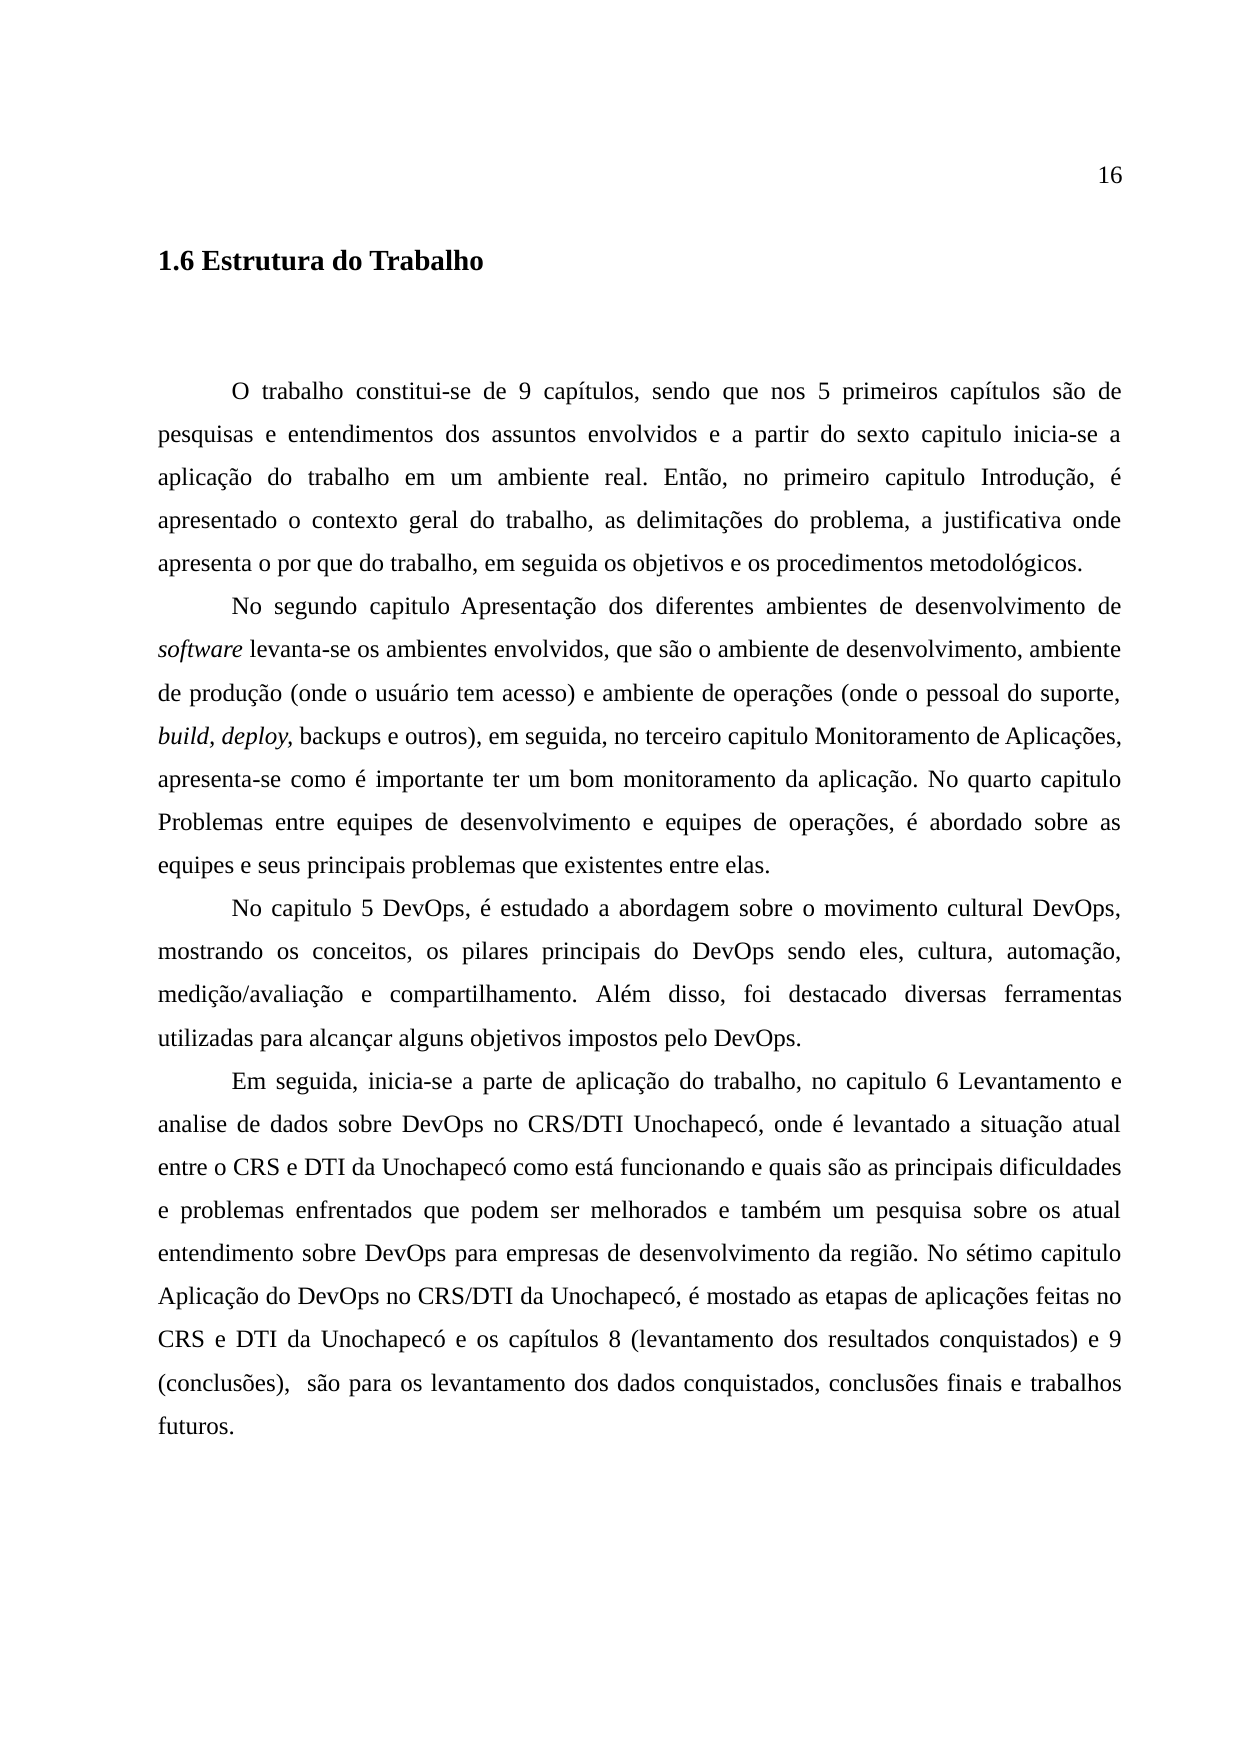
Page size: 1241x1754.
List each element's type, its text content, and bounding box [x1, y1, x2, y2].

text No capitulo 5 DevOps, é estudado a abordagem sobre o movimento cultural DevOps, mostrando os conceitos, os pilares principais do DevOps sendo eles, cultura, automação, medição/avaliação e compartilhamento. Além disso, foi destacado diversas ferramentas utilizadas para alcançar alguns objetivos impostos pelo DevOps. [158, 893, 1122, 1051]
text Em seguida, inicia-se a parte de aplicação do trabalho, no capitulo 6 Levantamento e analise de dados sobre DevOps no CRS/DTI Unochapecó, onde é levantado a situação atual entre o CRS e DTI da Unochapecó como está funcionando e quais são as principais dificuldades e problemas enfrentados que podem ser melhorados e também um pesquisa sobre os atual entendimento sobre DevOps para empresas de desenvolvimento da região. No sétimo capitulo Aplicação do DevOps no CRS/DTI da Unochapecó, é mostado as etapas de aplicações feitas no CRS e DTI da Unochapecó e os capítulos 8 (levantamento dos resultados conquistados) e 9 (conclusões), são para os levantamento dos dados conquistados, conclusões finais e trabalhos futuros. [158, 1066, 1122, 1439]
text No segundo capitulo Apresentação dos diferentes ambientes de desenvolvimento de software levanta-se os ambientes envolvidos, que são o ambiente de desenvolvimento, ambiente de produção (onde o usuário tem acesso) e ambiente de operações (onde o pessoal do suporte, build, deploy, backups e outros), em seguida, no terceiro capitulo Monitoramento de Aplicações, apresenta-se como é importante ter um bom monitoramento da aplicação. No quarto capitulo Problemas entre equipes de desenvolvimento e equipes de operações, é abordado sobre as equipes e seus principais problemas que existentes entre elas. [158, 591, 1122, 879]
subtitle 1.6 Estrutura do Trabalho [158, 243, 1122, 277]
text O trabalho constitui-se de 9 capítulos, sendo que nos 5 primeiros capítulos são de pesquisas e entendimentos dos assuntos envolvidos e a partir do sexto capitulo inicia-se a aplicação do trabalho em um ambiente real. Então, no primeiro capitulo Introdução, é apresentado o contexto geral do trabalho, as delimitações do problema, a justificativa onde apresenta o por que do trabalho, em seguida os objetivos e os procedimentos metodológicos. [158, 376, 1122, 577]
